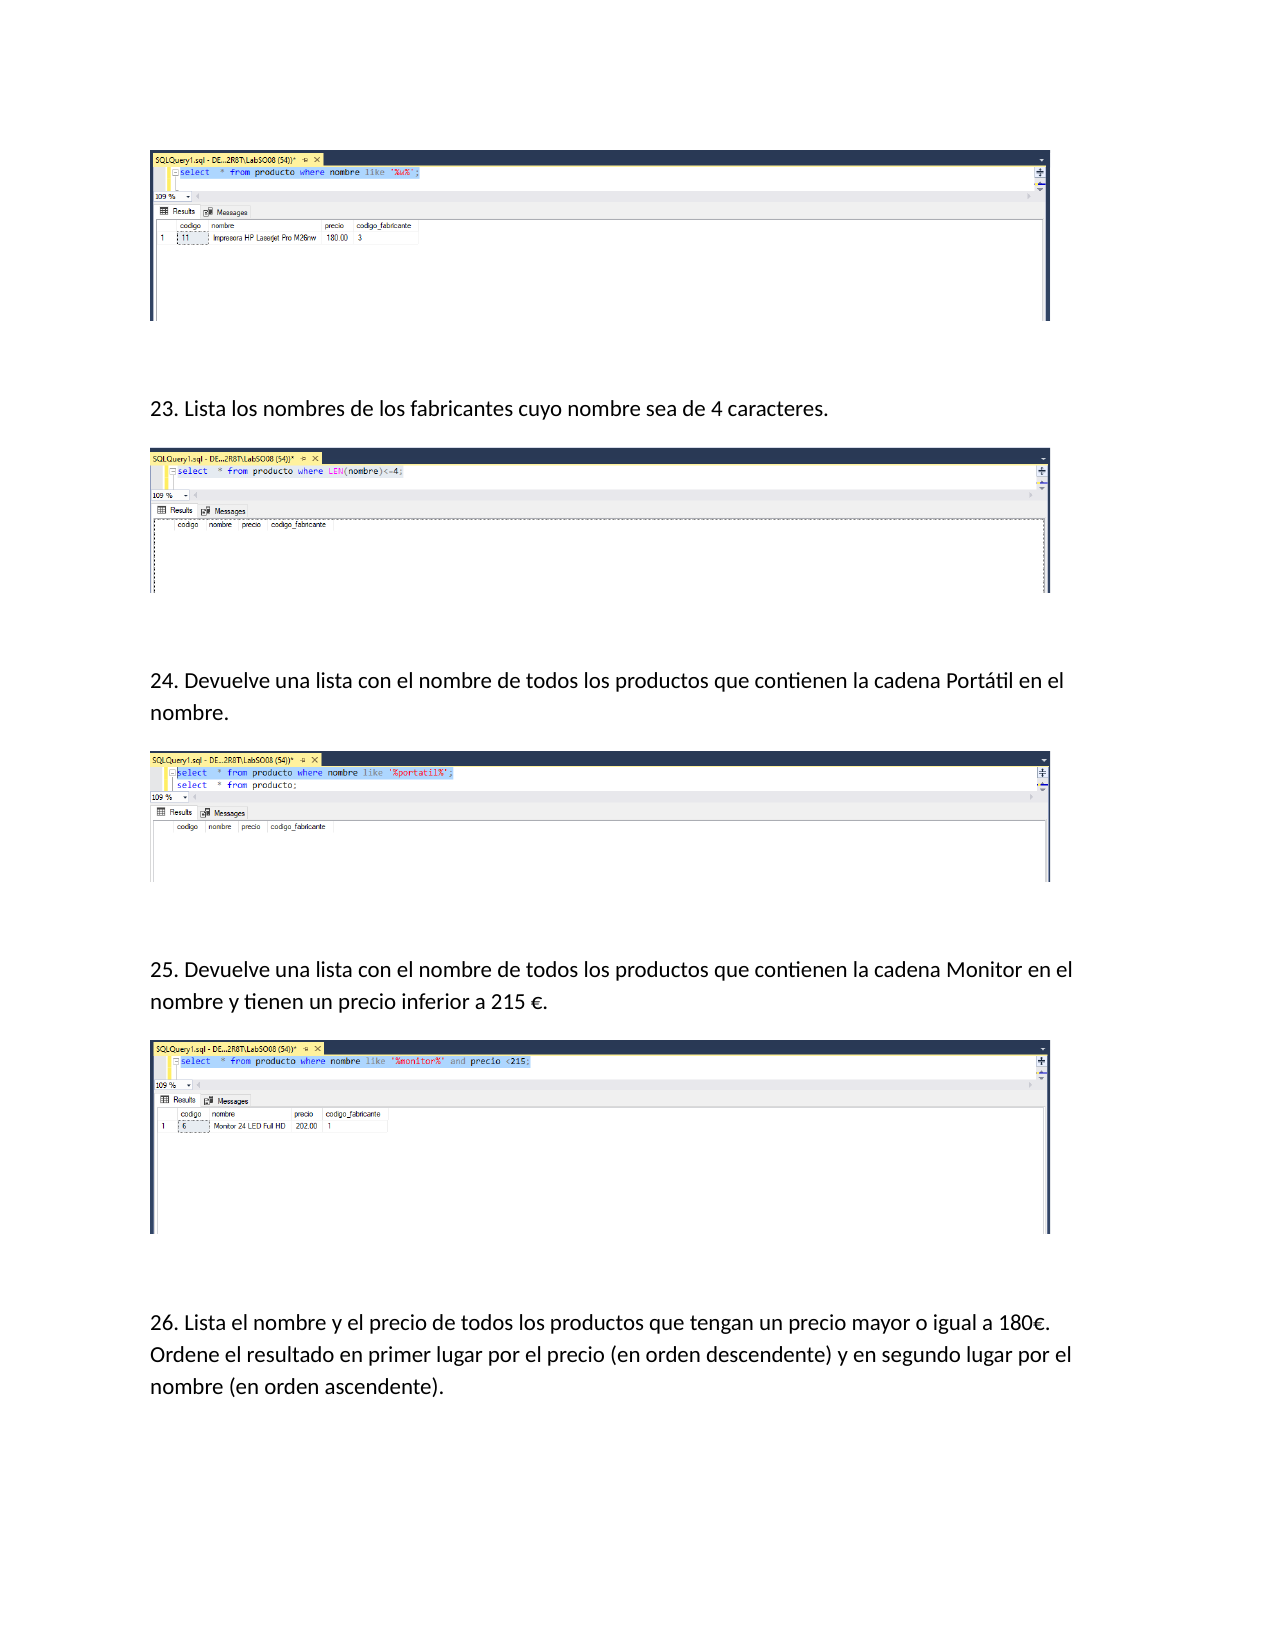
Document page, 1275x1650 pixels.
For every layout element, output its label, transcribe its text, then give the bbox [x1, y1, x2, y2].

text 24. Devuelve una lista con el nombre de todos los productos que contienen la cadena Portátil en el nombre. [150, 666, 1125, 727]
text 25. Devuelve una lista con el nombre de todos los productos que contienen la cadena Monitor en el nombre y tienen un precio inferior a 215 €. [150, 955, 1125, 1015]
text 26. Lista el nombre y el precio de todos los productos que tengan un precio mayor o igual a 180€. Ordene el resultado en primer lugar por el precio (en orden descendente) y en segundo lugar por el nombre (en orden ascendente). [150, 1308, 1125, 1400]
text 23. Lista los nombres de los fabricantes cuyo nombre sea de 4 caracteres. [150, 394, 1125, 422]
